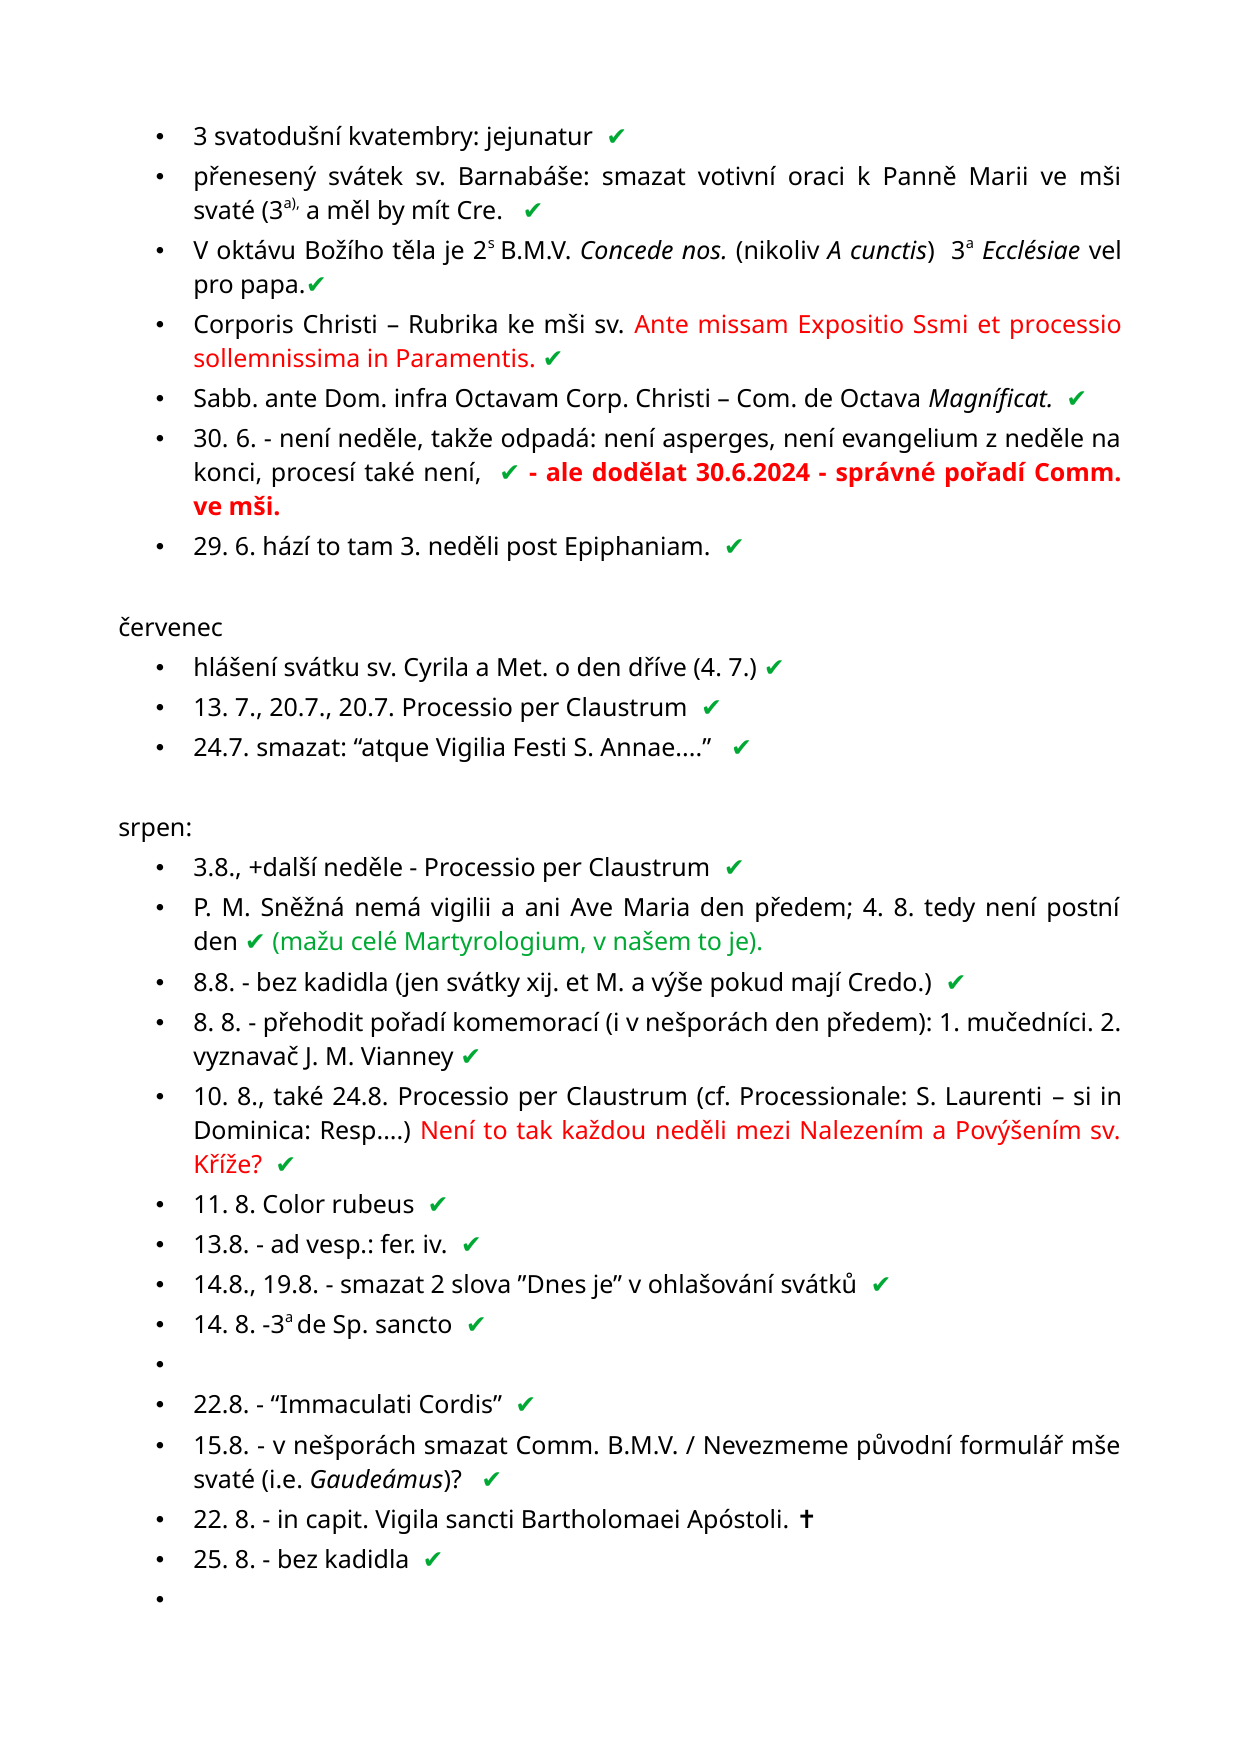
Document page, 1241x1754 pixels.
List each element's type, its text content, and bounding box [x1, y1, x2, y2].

list hlášení svátku sv. Cyrila a Met. o den dříve (4. 7.) ✔ [156, 649, 1122, 683]
list 29. 6. hází to tam 3. neděli post Epiphaniam. ✔ [156, 529, 1122, 563]
list 22.8. - “Immaculati Cordis” ✔ [156, 1387, 1122, 1421]
list 13.8. - ad vesp.: fer. iv. ✔ [156, 1227, 1122, 1261]
list 15.8. - v nešporách smazat Comm. B.M.V. / Nevezmeme původní formulář mše svaté (i.e. Gaudeámus)? ✔ [156, 1427, 1122, 1495]
list P. M. Sněžná nemá vigilii a ani Ave Maria den předem; 4. 8. tedy není postní den ✔ (mažu celé Martyrologium, v našem to je). [156, 890, 1122, 958]
text srpen: [118, 810, 1122, 844]
list V oktávu Božího těla je 2s B.M.V. Concede nos. (nikoliv A cunctis) 3a Ecclésiae vel pro papa.✔ [156, 232, 1122, 301]
list 13. 7., 20.7., 20.7. Processio per Claustrum ✔ [156, 689, 1122, 723]
list 3.8., +další neděle - Processio per Claustrum ✔ [156, 850, 1122, 884]
list 25. 8. - bez kadidla ✔ [156, 1542, 1122, 1576]
list 10. 8., také 24.8. Processio per Claustrum (cf. Processionale: S. Laurenti – si in Dominica: Resp....) Není to tak každou neděli mezi Nalezením a Povýšením sv. Kříže? ✔ [156, 1078, 1122, 1181]
list 22. 8. - in capit. Vigila sancti Bartholomaei Apóstoli. ✝ [156, 1501, 1122, 1536]
list 8. 8. - přehodit pořadí komemorací (i v nešporách den předem): 1. mučedníci. 2. vyznavač J. M. Vianney ✔ [156, 1004, 1122, 1072]
list 3 svatodušní kvatembry: jejunatur ✔ [156, 118, 1122, 152]
list Sabb. ante Dom. infra Octavam Corp. Christi – Com. de Octava Magníficat. ✔ [156, 381, 1122, 415]
list 14.8., 19.8. - smazat 2 slova ”Dnes je” v ohlašování svátků ✔ [156, 1267, 1122, 1301]
list Corporis Christi – Rubrika ke mši sv. Ante missam Expositio Ssmi et processio sollemnissima in Paramentis. ✔ [156, 307, 1122, 375]
list přenesený svátek sv. Barnabáše: smazat votivní oraci k Panně Marii ve mši svaté (3a), a měl by mít Cre. ✔ [156, 158, 1122, 226]
text červenec [118, 609, 1122, 643]
list 8.8. - bez kadidla (jen svátky xij. et M. a výše pokud mají Credo.) ✔ [156, 964, 1122, 998]
list 11. 8. Color rubeus ✔ [156, 1187, 1122, 1221]
list 24.7. smazat: “atque Vigilia Festi S. Annae....” ✔ [156, 729, 1122, 764]
list 30. 6. - není neděle, takže odpadá: není asperges, není evangelium z neděle na konci, procesí také není, ✔ - ale dodělat 30.6.2024 - správné pořadí Comm. ve mši. [156, 421, 1122, 523]
list 14. 8. -3a de Sp. sancto ✔ [156, 1307, 1122, 1341]
